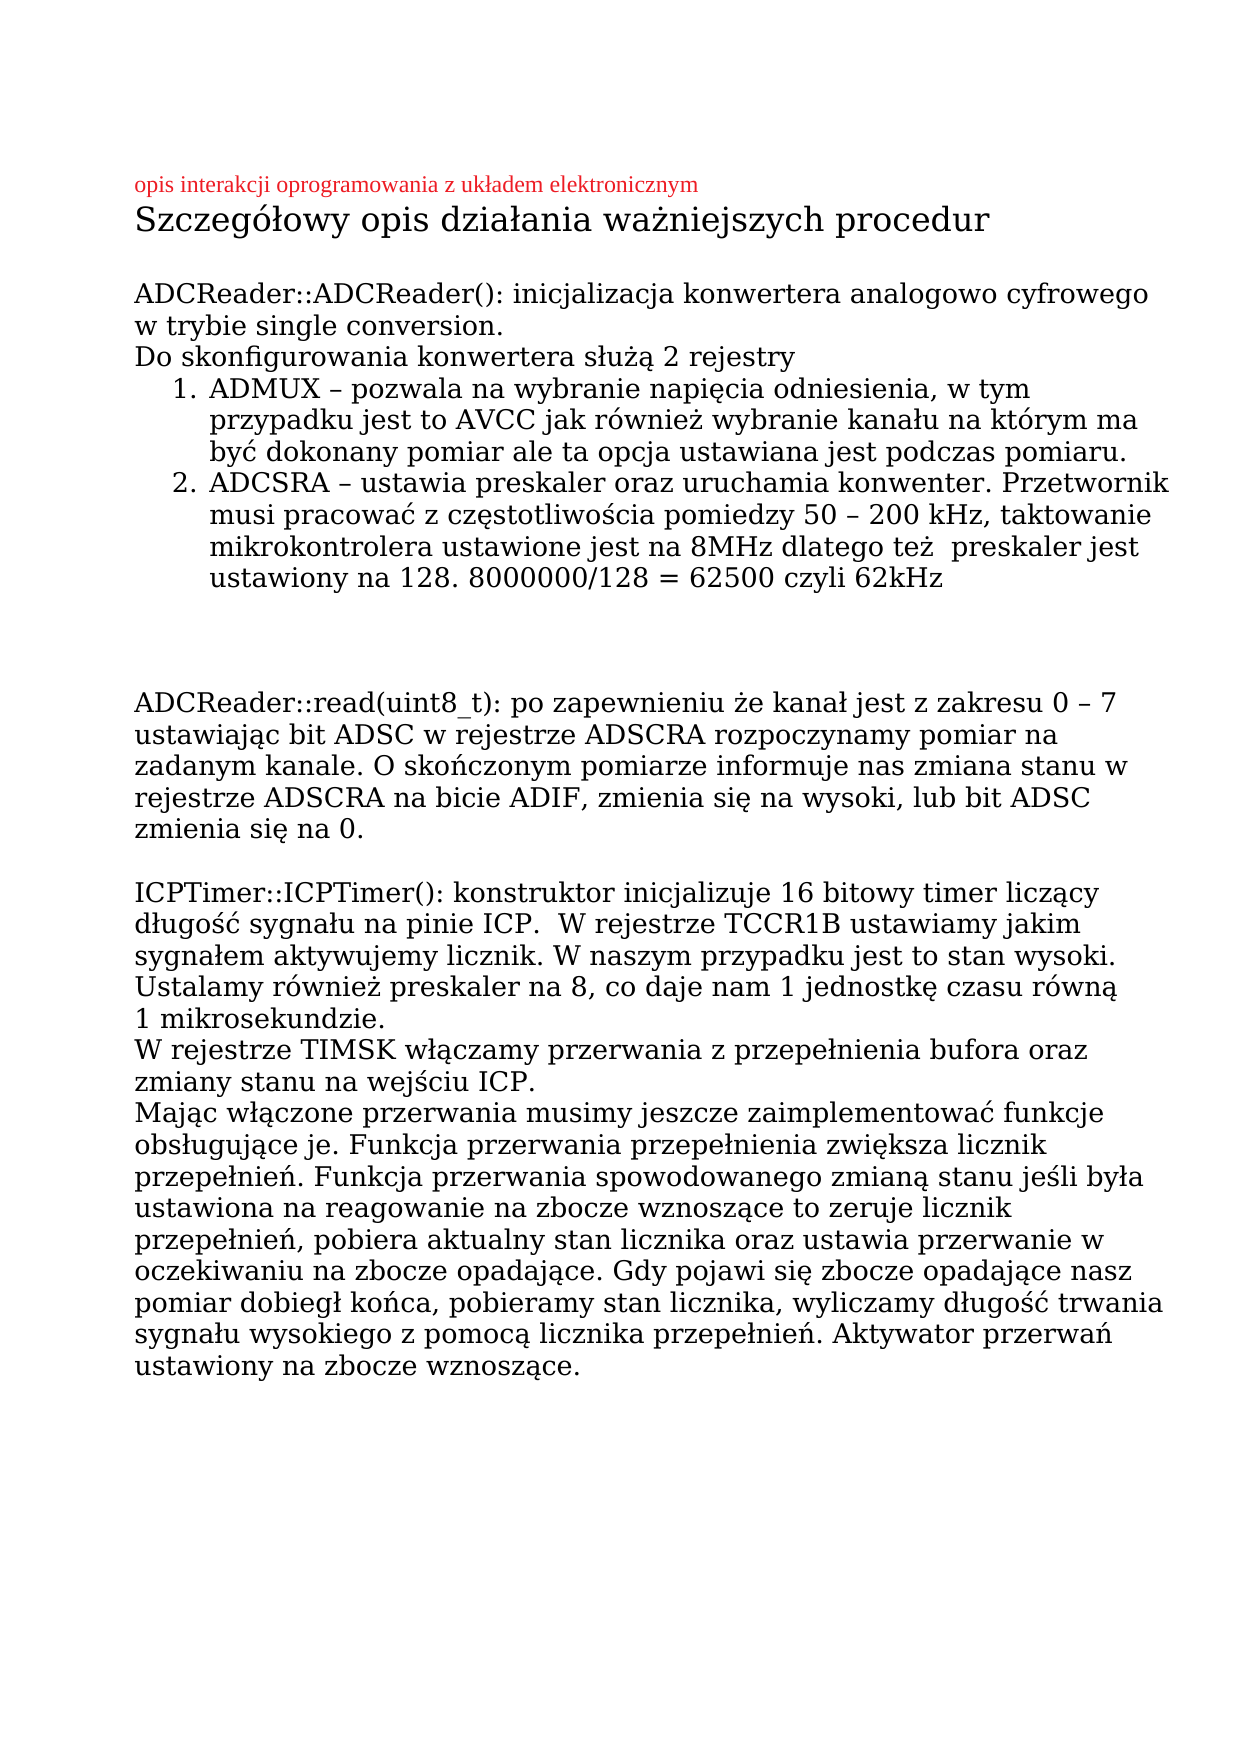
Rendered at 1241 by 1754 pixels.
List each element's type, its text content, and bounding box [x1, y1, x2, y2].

text w trybie single conversion. [134, 310, 1181, 341]
text Ustalamy również preskaler na 8, co daje nam 1 jednostkę czasu równą [134, 972, 1181, 1003]
list ADMUX – pozwala na wybranie napięcia odniesienia, w tym przypadku jest to AVCC jak również wybranie kanału na którym ma być dokonany pomiar ale ta opcja ustawiana jest podczas pomiaru. [172, 373, 1181, 468]
text opis interakcji oprogramowania z układem elektronicznym [134, 170, 1181, 198]
text 1 mikrosekundzie. [134, 1003, 1181, 1035]
text ICPTimer::ICPTimer(): konstruktor inicjalizuje 16 bitowy timer liczący długość sygnału na pinie ICP. W rejestrze TCCR1B ustawiamy jakim sygnałem aktywujemy licznik. W naszym przypadku jest to stan wysoki. [134, 877, 1181, 972]
text W rejestrze TIMSK włączamy przerwania z przepełnienia bufora oraz zmiany stanu na wejściu ICP. [134, 1035, 1181, 1098]
text Mając włączone przerwania musimy jeszcze zaimplementować funkcje obsługujące je. Funkcja przerwania przepełnienia zwiększa licznik przepełnień. Funkcja przerwania spowodowanego zmianą stanu jeśli była ustawiona na reagowanie na zbocze wznoszące to zeruje licznik przepełnień, pobiera aktualny stan licznika oraz ustawia przerwanie w oczekiwaniu na zbocze opadające. Gdy pojawi się zbocze opadające nasz pomiar dobiegł końca, pobieramy stan licznika, wyliczamy długość trwania sygnału wysokiego z pomocą licznika przepełnień. Aktywator przerwań ustawiony na zbocze wznoszące. [134, 1098, 1181, 1382]
text Do skonfigurowania konwertera służą 2 rejestry [134, 341, 1181, 373]
text Szczegółowy opis działania ważniejszych procedur [134, 201, 1181, 239]
text ADCReader::read(uint8_t): po zapewnieniu że kanał jest z zakresu 0 – 7 ustawiając bit ADSC w rejestrze ADSCRA rozpoczynamy pomiar na zadanym kanale. O skończonym pomiarze informuje nas zmiana stanu w rejestrze ADSCRA na bicie ADIF, zmienia się na wysoki, lub bit ADSC zmienia się na 0. [134, 687, 1181, 845]
text ADCReader::ADCReader(): inicjalizacja konwertera analogowo cyfrowego [134, 278, 1181, 310]
list ADCSRA – ustawia preskaler oraz uruchamia konwenter. Przetwornik musi pracować z częstotliwościa pomiedzy 50 – 200 kHz, taktowanie mikrokontrolera ustawione jest na 8MHz dlatego też preskaler jest ustawiony na 128. 8000000/128 = 62500 czyli 62kHz [172, 468, 1181, 594]
